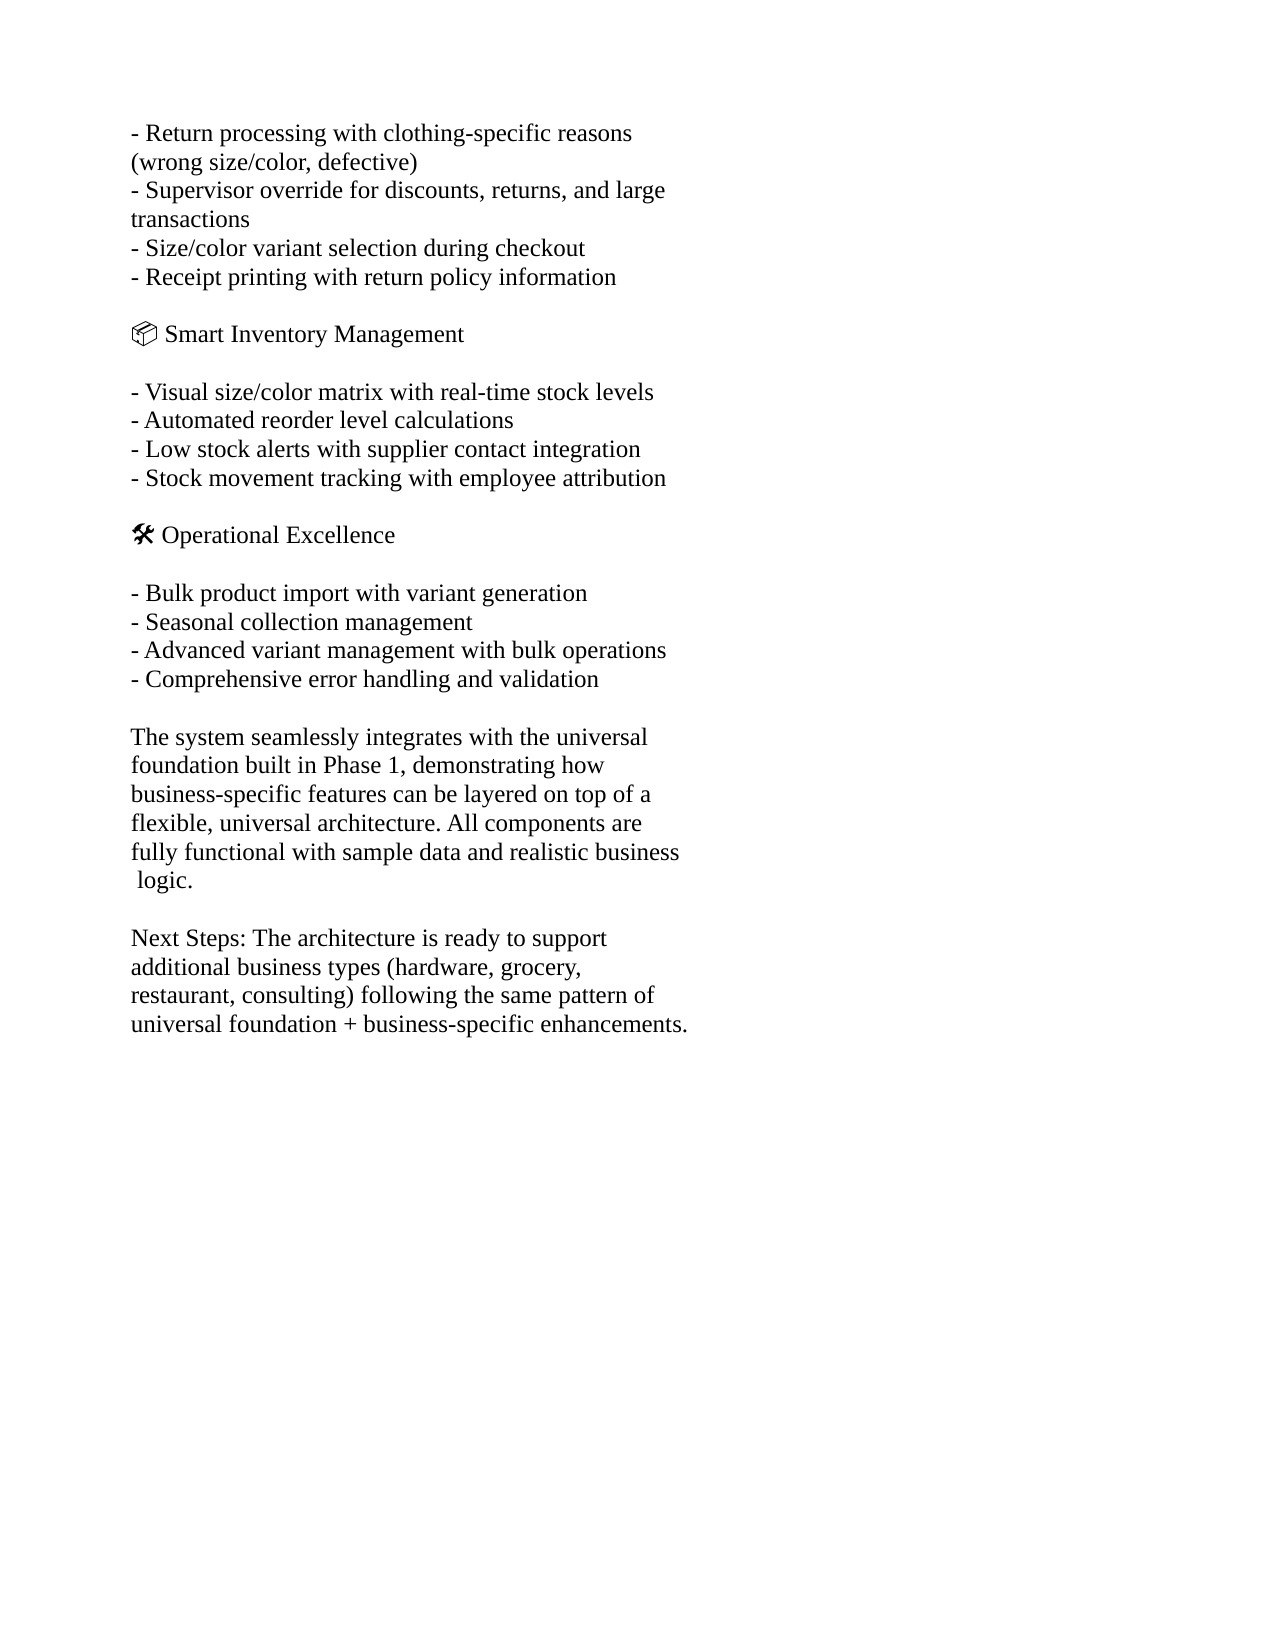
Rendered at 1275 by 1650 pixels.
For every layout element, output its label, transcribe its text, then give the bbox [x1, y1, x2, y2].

text additional business types (hardware, grocery, [118, 952, 1157, 981]
text - Size/color variant selection during checkout [118, 233, 1157, 262]
text (wrong size/color, defective) [118, 147, 1157, 176]
text - Advanced variant management with bulk operations [118, 636, 1157, 664]
text fully functional with sample data and realistic business [118, 837, 1157, 866]
text transactions [118, 204, 1157, 233]
text - Bulk product import with variant generation [118, 578, 1157, 607]
text - Receipt printing with return policy information [118, 262, 1157, 291]
text - Seasonal collection management [118, 607, 1157, 636]
text foundation built in Phase 1, demonstrating how [118, 751, 1157, 779]
text logic. [118, 866, 1157, 894]
text - Supervisor override for discounts, returns, and large [118, 176, 1157, 204]
text The system seamlessly integrates with the universal [118, 722, 1157, 751]
text - Automated reorder level calculations [118, 406, 1157, 434]
text - Low stock alerts with supplier contact integration [118, 434, 1157, 463]
text business-specific features can be layered on top of a [118, 779, 1157, 808]
text flexible, universal architecture. All components are [118, 808, 1157, 837]
text - Stock movement tracking with employee attribution [118, 463, 1157, 492]
text - Return processing with clothing-specific reasons [118, 118, 1157, 147]
text universal foundation + business-specific enhancements. [118, 1009, 1157, 1038]
text Next Steps: The architecture is ready to support [118, 923, 1157, 952]
text - Visual size/color matrix with real-time stock levels [118, 377, 1157, 406]
text 📦 Smart Inventory Management [118, 319, 1157, 348]
text 🛠️ Operational Excellence [118, 521, 1157, 549]
text - Comprehensive error handling and validation [118, 664, 1157, 693]
text restaurant, consulting) following the same pattern of [118, 981, 1157, 1009]
